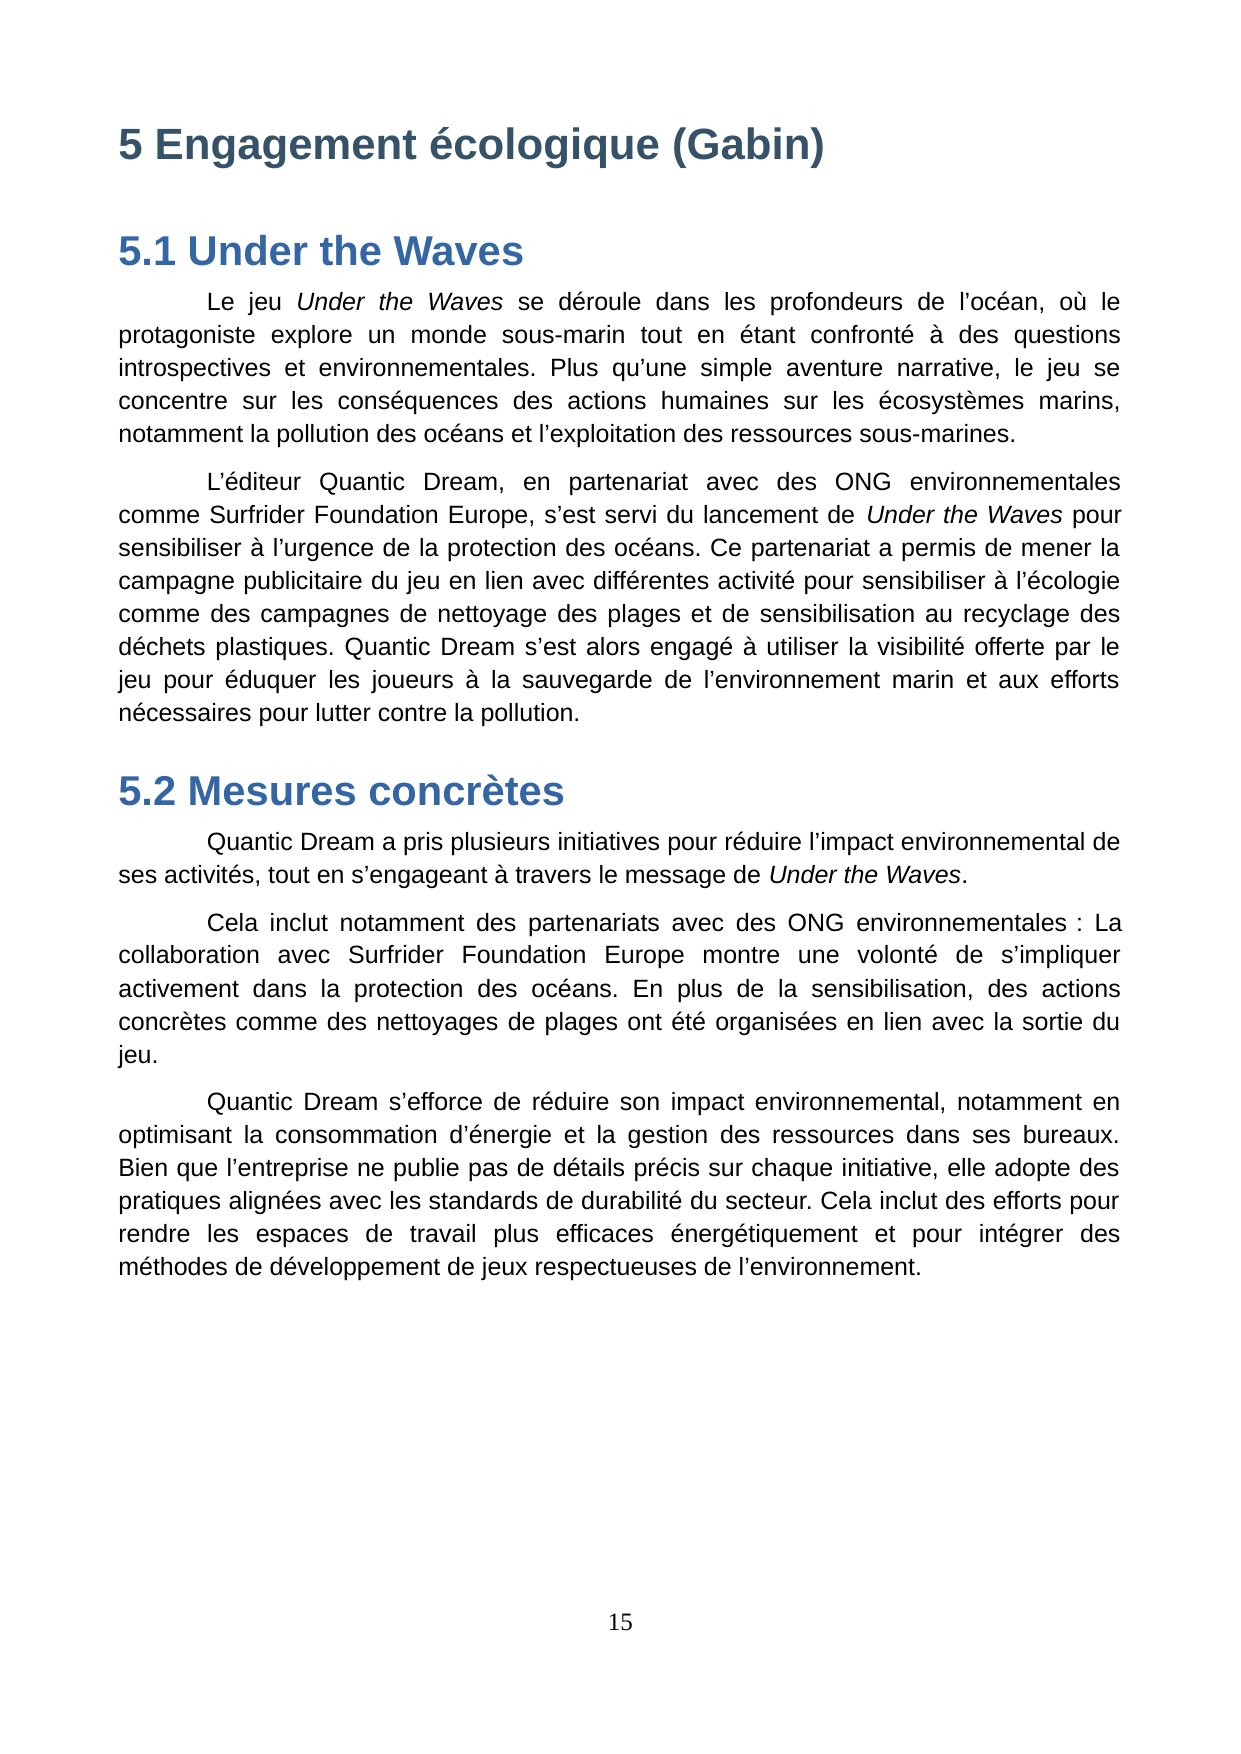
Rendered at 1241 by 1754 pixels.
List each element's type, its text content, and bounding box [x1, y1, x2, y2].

text Quantic Dream a pris plusieurs initiatives pour réduire l’impact environnemental de ses activités, tout en s’engageant à travers le message de Under the Waves. [118, 827, 1122, 889]
text L’éditeur Quantic Dream, en partenariat avec des ONG environnementales comme Surfrider Foundation Europe, s’est servi du lancement de Under the Waves pour sensibiliser à l’urgence de la protection des océans. Ce partenariat a permis de mener la campagne publicitaire du jeu en lien avec différentes activité pour sensibiliser à l’écologie comme des campagnes de nettoyage des plages et de sensibilisation au recyclage des déchets plastiques. Quantic Dream s’est alors engagé à utiliser la visibilité offerte par le jeu pour éduquer les joueurs à la sauvegarde de l’environnement marin et aux efforts nécessaires pour lutter contre la pollution. [118, 467, 1122, 727]
subtitle 5.2 Mesures concrètes [118, 766, 1122, 814]
subtitle 5 Engagement écologique (Gabin) [118, 118, 1122, 168]
text Quantic Dream s’efforce de réduire son impact environnemental, notamment en optimisant la consommation d’énergie et la gestion des ressources dans ses bureaux. Bien que l’entreprise ne publie pas de détails précis sur chaque initiative, elle adopte des pratiques alignées avec les standards de durabilité du secteur. Cela inclut des efforts pour rendre les espaces de travail plus efficaces énergétiquement et pour intégrer des méthodes de développement de jeux respectueuses de l’environnement. [118, 1087, 1122, 1281]
subtitle 5.1 Under the Waves [118, 227, 1122, 275]
text Cela inclut notamment des partenariats avec des ONG environnementales : La collaboration avec Surfrider Foundation Europe montre une volonté de s’impliquer activement dans la protection des océans. En plus de la sensibilisation, des actions concrètes comme des nettoyages de plages ont été organisées en lien avec la sortie du jeu. [118, 907, 1122, 1068]
text Le jeu Under the Waves se déroule dans les profondeurs de l’océan, où le protagoniste explore un monde sous-marin tout en étant confronté à des questions introspectives et environnementales. Plus qu’une simple aventure narrative, le jeu se concentre sur les conséquences des actions humaines sur les écosystèmes marins, notamment la pollution des océans et l’exploitation des ressources sous-marines. [118, 287, 1122, 448]
